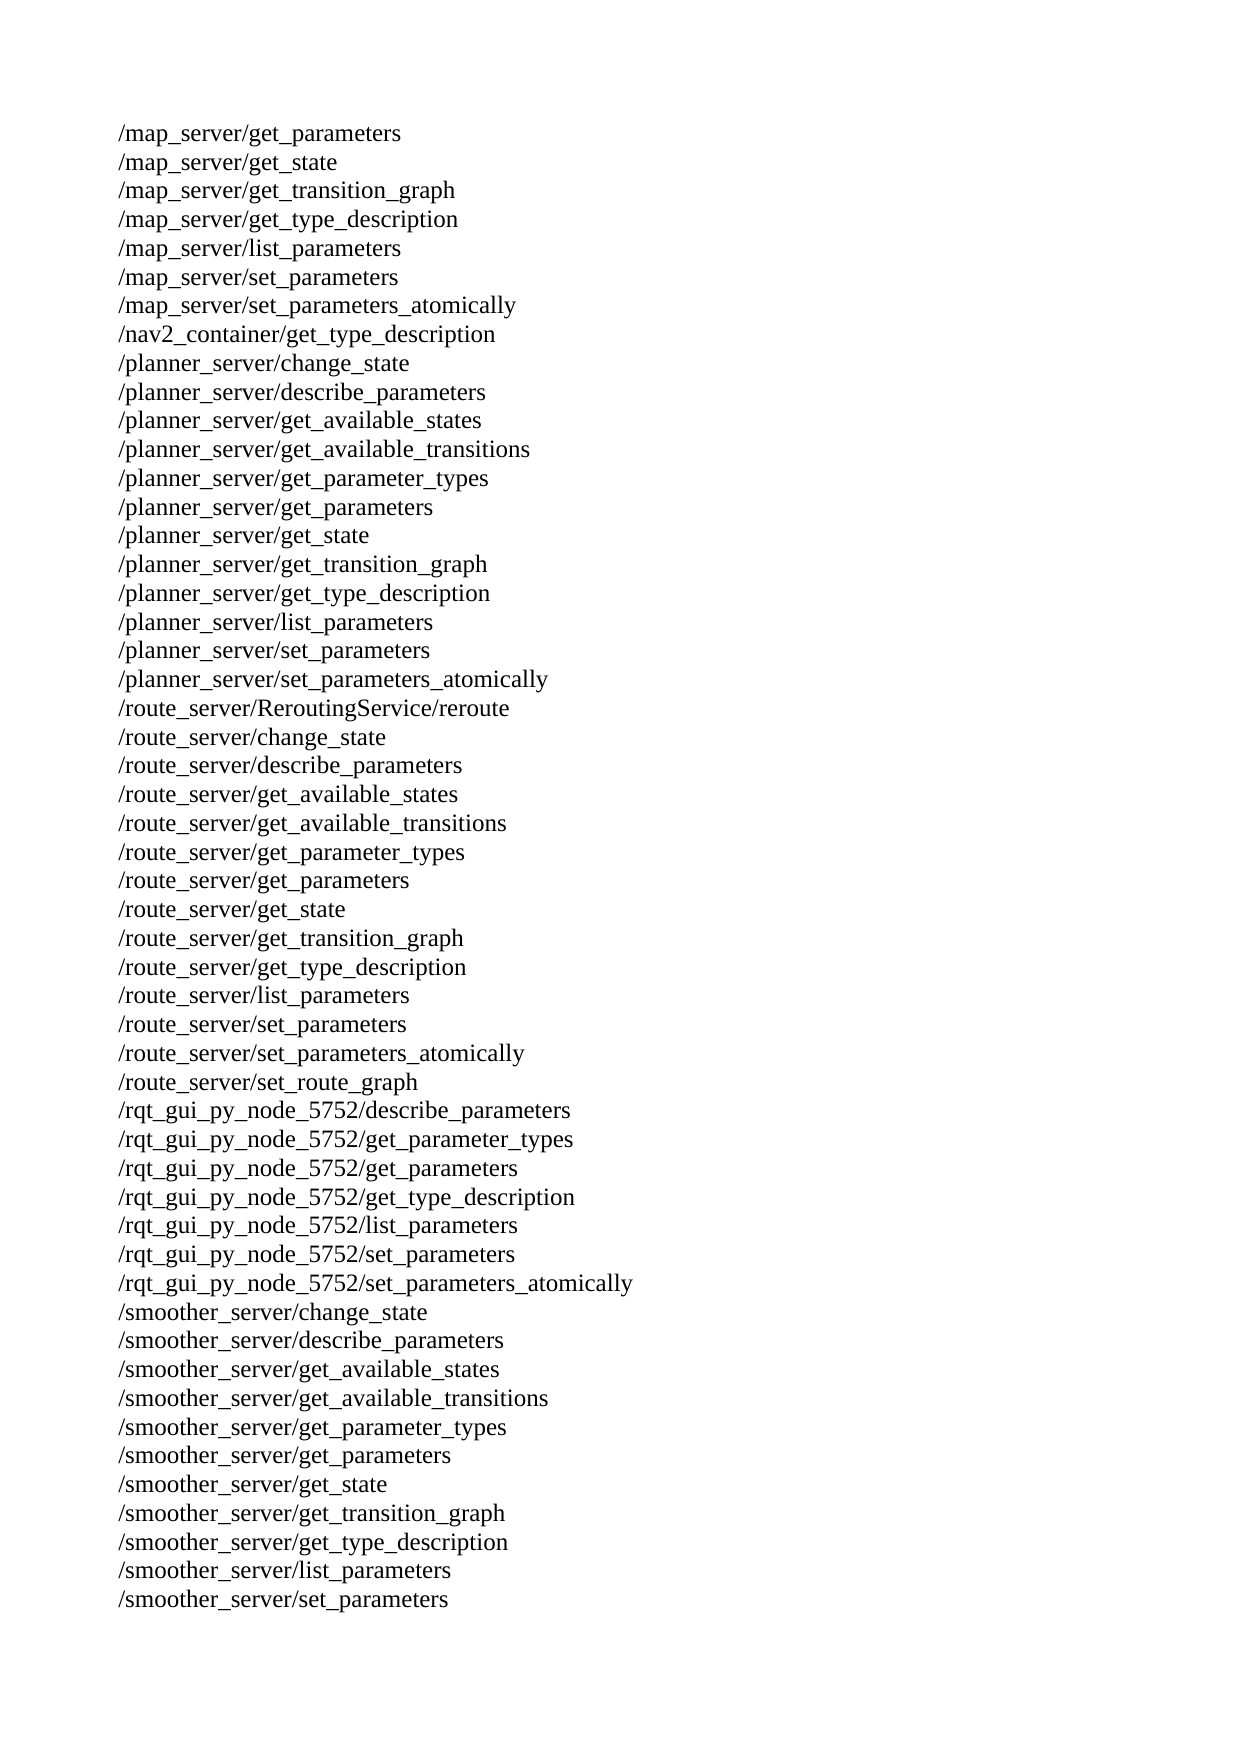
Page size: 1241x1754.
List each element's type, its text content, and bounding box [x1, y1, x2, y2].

text /map_server/get_transition_graph [118, 176, 1122, 204]
text /planner_server/set_parameters [118, 636, 1122, 664]
text /smoother_server/set_parameters [118, 1584, 1122, 1613]
text /map_server/get_type_description [118, 204, 1122, 233]
text /smoother_server/get_parameter_types [118, 1412, 1122, 1441]
text /route_server/get_state [118, 894, 1122, 923]
text /smoother_server/get_available_transitions [118, 1383, 1122, 1412]
text /rqt_gui_py_node_5752/set_parameters_atomically [118, 1268, 1122, 1297]
text /route_server/list_parameters [118, 981, 1122, 1009]
text /route_server/change_state [118, 722, 1122, 751]
text /rqt_gui_py_node_5752/set_parameters [118, 1239, 1122, 1268]
text /route_server/get_parameter_types [118, 837, 1122, 866]
text /route_server/get_transition_graph [118, 923, 1122, 952]
text /rqt_gui_py_node_5752/list_parameters [118, 1211, 1122, 1239]
text /route_server/get_available_states [118, 779, 1122, 808]
text /route_server/describe_parameters [118, 751, 1122, 779]
text /smoother_server/get_state [118, 1469, 1122, 1498]
text /map_server/get_state [118, 147, 1122, 176]
text /route_server/get_available_transitions [118, 808, 1122, 837]
text /rqt_gui_py_node_5752/get_parameters [118, 1153, 1122, 1182]
text /route_server/set_route_graph [118, 1067, 1122, 1096]
text /planner_server/get_type_description [118, 578, 1122, 607]
text /planner_server/change_state [118, 348, 1122, 377]
text /rqt_gui_py_node_5752/describe_parameters [118, 1096, 1122, 1124]
text /planner_server/get_available_transitions [118, 434, 1122, 463]
text /route_server/get_parameters [118, 866, 1122, 894]
text /rqt_gui_py_node_5752/get_type_description [118, 1182, 1122, 1211]
text /planner_server/get_available_states [118, 406, 1122, 434]
text /route_server/set_parameters_atomically [118, 1038, 1122, 1067]
text /planner_server/get_state [118, 521, 1122, 549]
text /nav2_container/get_type_description [118, 319, 1122, 348]
text /smoother_server/list_parameters [118, 1556, 1122, 1584]
text /planner_server/list_parameters [118, 607, 1122, 636]
text /planner_server/get_parameters [118, 492, 1122, 521]
text /planner_server/set_parameters_atomically [118, 664, 1122, 693]
text /map_server/set_parameters [118, 262, 1122, 291]
text /smoother_server/describe_parameters [118, 1326, 1122, 1354]
text /planner_server/describe_parameters [118, 377, 1122, 406]
text /map_server/list_parameters [118, 233, 1122, 262]
text /smoother_server/get_available_states [118, 1354, 1122, 1383]
text /route_server/ReroutingService/reroute [118, 693, 1122, 722]
text /smoother_server/get_type_description [118, 1527, 1122, 1556]
text /smoother_server/get_transition_graph [118, 1498, 1122, 1527]
text /route_server/set_parameters [118, 1009, 1122, 1038]
text /smoother_server/get_parameters [118, 1441, 1122, 1469]
text /map_server/get_parameters [118, 118, 1122, 147]
text /map_server/set_parameters_atomically [118, 291, 1122, 319]
text /smoother_server/change_state [118, 1297, 1122, 1326]
text /rqt_gui_py_node_5752/get_parameter_types [118, 1124, 1122, 1153]
text /planner_server/get_transition_graph [118, 549, 1122, 578]
text /route_server/get_type_description [118, 952, 1122, 981]
text /planner_server/get_parameter_types [118, 463, 1122, 492]
